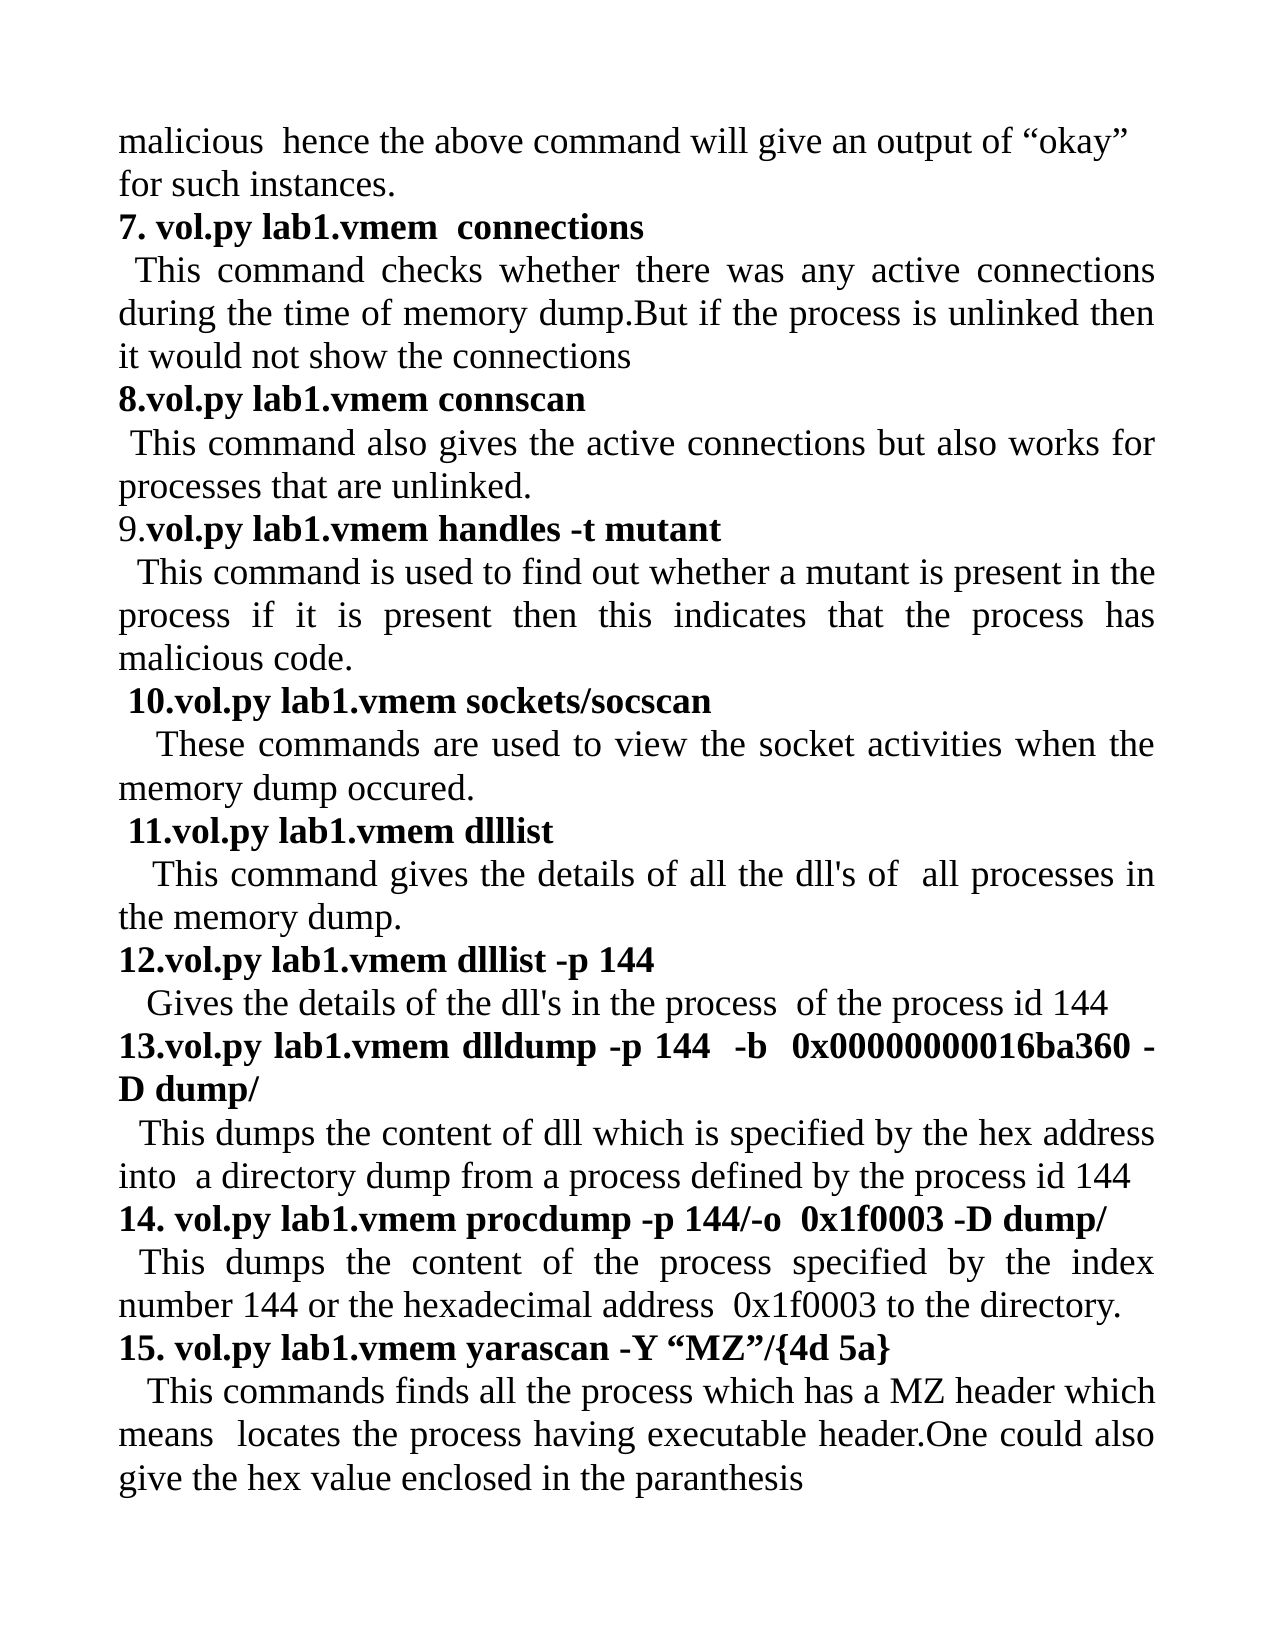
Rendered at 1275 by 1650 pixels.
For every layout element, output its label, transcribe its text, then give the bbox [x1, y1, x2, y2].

text These commands are used to view the socket activities when the memory dump occured. [118, 722, 1157, 808]
text This commands finds all the process which has a MZ header which means locates the process having executable header.One could also give the hex value enclosed in the paranthesis [118, 1369, 1157, 1498]
text 7. vol.py lab1.vmem connections [118, 204, 1157, 247]
text This command checks whether there was any active connections during the time of memory dump.But if the process is unlinked then it would not show the connections [118, 247, 1157, 377]
text malicious hence the above command will give an output of “okay” [118, 118, 1157, 161]
text 11.vol.py lab1.vmem dlllist [118, 808, 1157, 851]
text This command is used to find out whether a mutant is present in the process if it is present then this indicates that the process has malicious code. [118, 549, 1157, 679]
text 13.vol.py lab1.vmem dlldump -p 144 -b 0x00000000016ba360 -D dump/ [118, 1024, 1157, 1110]
text This dumps the content of the process specified by the index number 144 or the hexadecimal address 0x1f0003 to the directory. [118, 1239, 1157, 1326]
text 14. vol.py lab1.vmem procdump -p 144/-o 0x1f0003 -D dump/ [118, 1196, 1157, 1239]
text 10.vol.py lab1.vmem sockets/socscan [118, 679, 1157, 722]
text This command gives the details of all the dll's of all processes in the memory dump. [118, 851, 1157, 937]
text 15. vol.py lab1.vmem yarascan -Y “MZ”/{4d 5a} [118, 1326, 1157, 1369]
text This dumps the content of dll which is specified by the hex address into a directory dump from a process defined by the process id 144 [118, 1110, 1157, 1196]
text Gives the details of the dll's in the process of the process id 144 [118, 981, 1157, 1024]
text for such instances. [118, 161, 1157, 204]
text 8.vol.py lab1.vmem connscan [118, 377, 1157, 420]
text 9.vol.py lab1.vmem handles -t mutant [118, 506, 1157, 549]
text 12.vol.py lab1.vmem dlllist -p 144 [118, 937, 1157, 981]
text This command also gives the active connections but also works for processes that are unlinked. [118, 420, 1157, 506]
